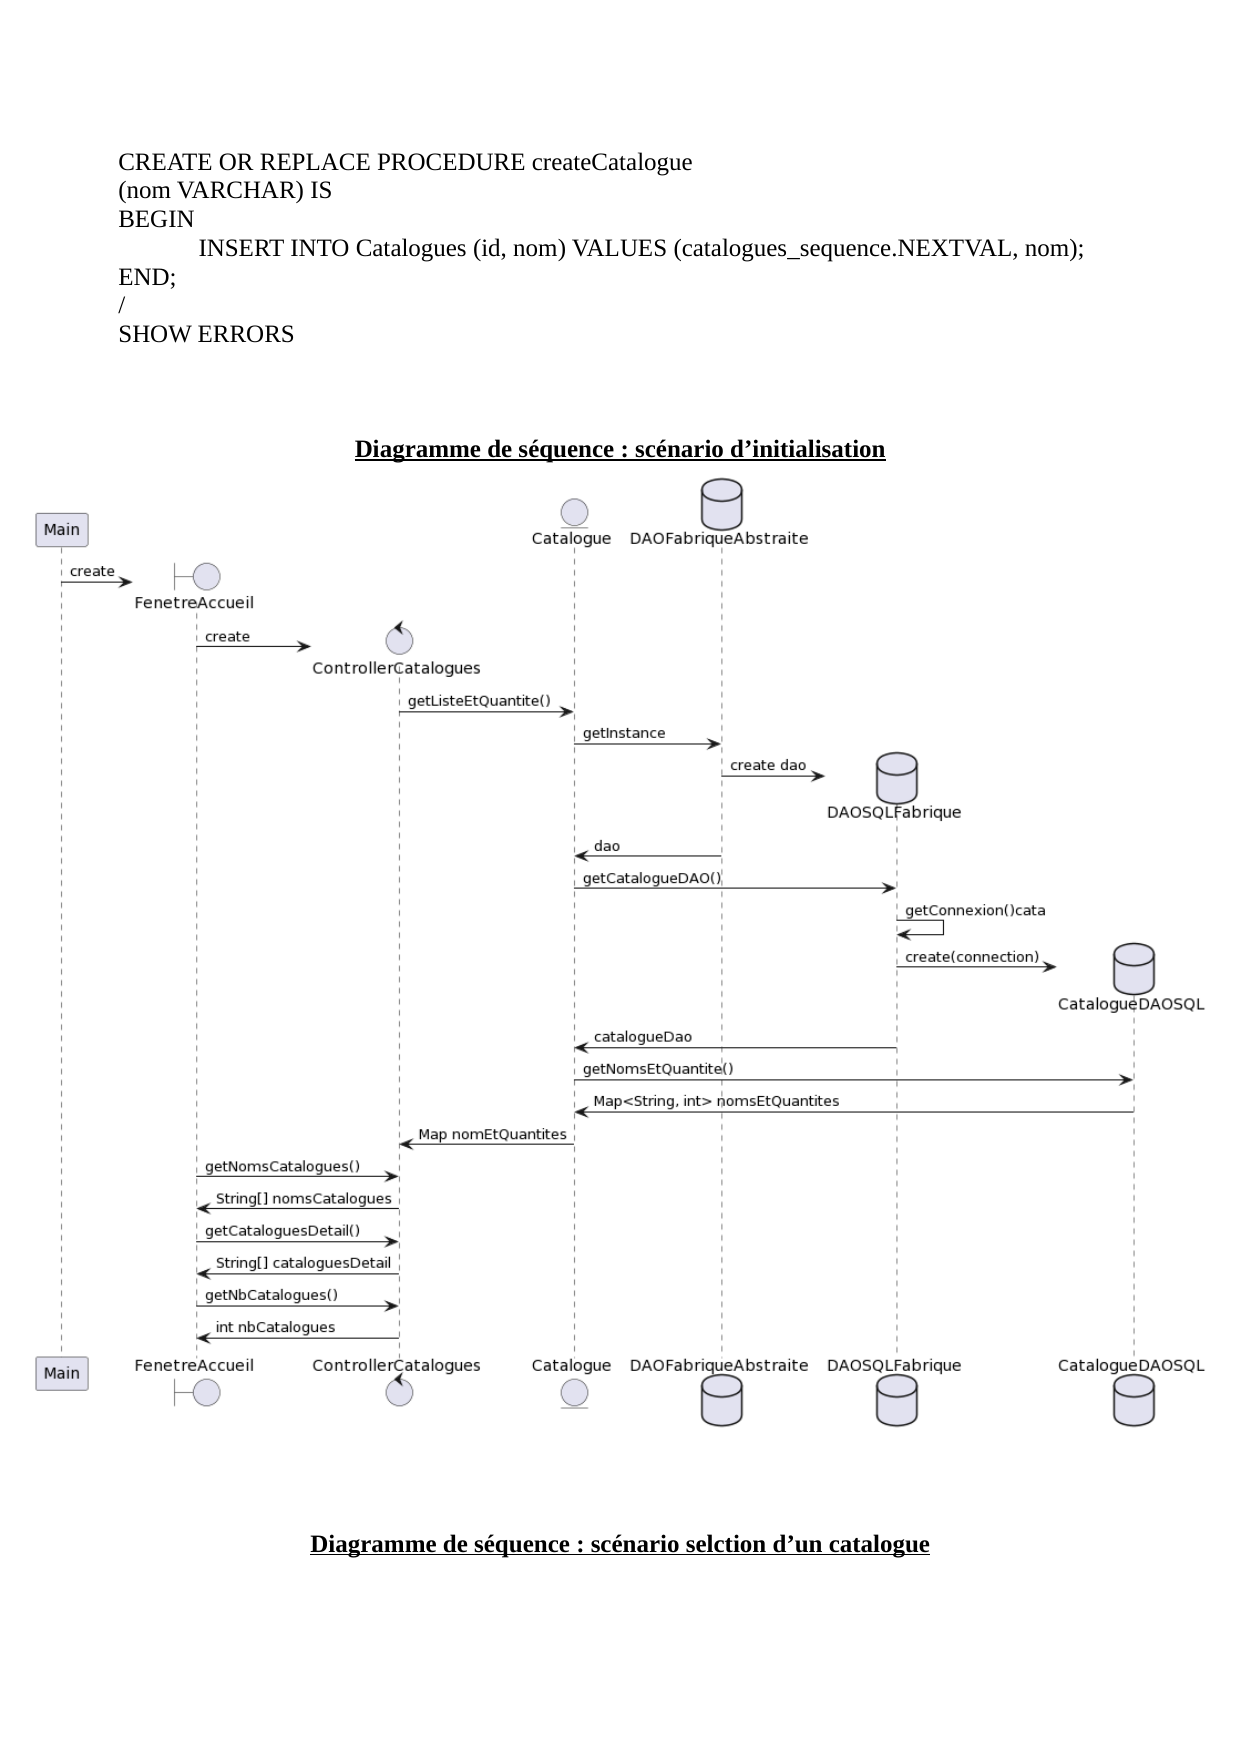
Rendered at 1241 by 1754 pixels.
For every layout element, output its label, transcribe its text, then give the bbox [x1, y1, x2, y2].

text Diagramme de séquence : scénario selction d’un catalogue [118, 1529, 1122, 1558]
text (nom VARCHAR) IS [118, 176, 1122, 204]
text END; [118, 262, 1122, 291]
picture [30, 473, 1210, 1443]
text SHOW ERRORS­ [118, 319, 1122, 348]
text CREATE OR REPLACE PROCEDURE createCatalogue [118, 147, 1122, 176]
text Diagramme de séquence : scénario d’initialisation [118, 434, 1122, 463]
text BEGIN [118, 204, 1122, 233]
text INSERT INTO Catalogues (id, nom) VALUES (catalogues_sequence.NEXTVAL, nom); [118, 233, 1122, 262]
text / [118, 291, 1122, 319]
